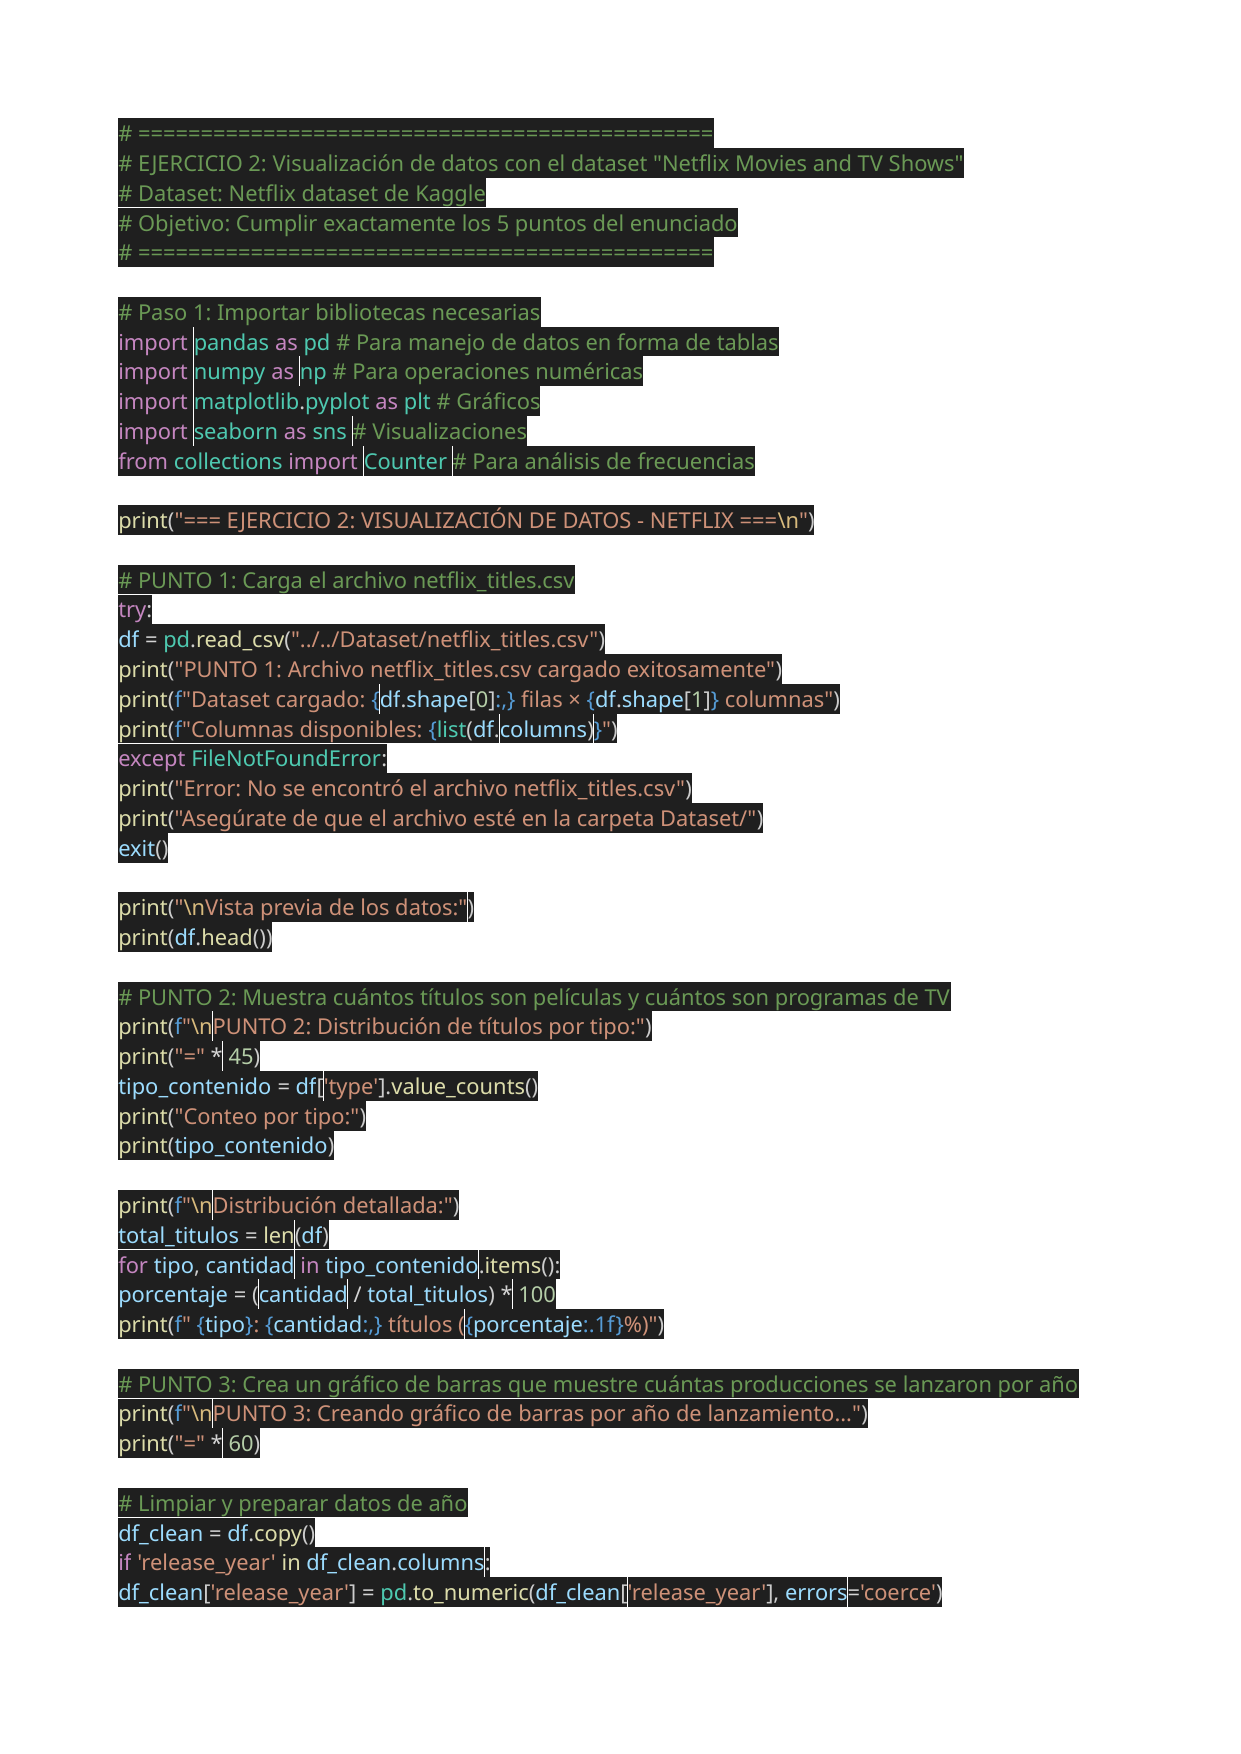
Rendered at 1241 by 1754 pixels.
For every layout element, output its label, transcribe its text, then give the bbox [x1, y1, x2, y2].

text print(f"\nPUNTO 2: Distribución de títulos por tipo:") [118, 1011, 1122, 1041]
text # EJERCICIO 2: Visualización de datos con el dataset "Netflix Movies and TV Shows" [118, 148, 1122, 178]
text print(tipo_contenido) [118, 1131, 1122, 1160]
text exit() [118, 833, 1122, 863]
text # PUNTO 3: Crea un gráfico de barras que muestre cuántas producciones se lanzaron por año [118, 1369, 1122, 1398]
text print("PUNTO 1: Archivo netflix_titles.csv cargado exitosamente") [118, 654, 1122, 684]
text import matplotlib.pyplot as plt # Gráficos [118, 386, 1122, 416]
text df_clean = df.copy() [118, 1517, 1122, 1547]
text df = pd.read_csv("../../Dataset/netflix_titles.csv") [118, 624, 1122, 654]
text # Objetivo: Cumplir exactamente los 5 puntos del enunciado [118, 207, 1122, 237]
text tipo_contenido = df['type'].value_counts() [118, 1071, 1122, 1101]
text print(f"Columnas disponibles: {list(df.columns)}") [118, 714, 1122, 743]
text print(f"Dataset cargado: {df.shape[0]:,} filas × {df.shape[1]} columnas") [118, 684, 1122, 714]
text import numpy as np # Para operaciones numéricas [118, 356, 1122, 386]
text if 'release_year' in df_clean.columns: [118, 1547, 1122, 1577]
text total_titulos = len(df) [118, 1220, 1122, 1249]
text import pandas as pd # Para manejo de datos en forma de tablas [118, 327, 1122, 356]
text print("=== EJERCICIO 2: VISUALIZACIÓN DE DATOS - NETFLIX ===\n") [118, 505, 1122, 535]
text except FileNotFoundError: [118, 743, 1122, 773]
text # ============================================== [118, 118, 1122, 148]
text print("Conteo por tipo:") [118, 1101, 1122, 1131]
text print(df.head()) [118, 922, 1122, 952]
text print(f"\nDistribución detallada:") [118, 1190, 1122, 1220]
text # PUNTO 1: Carga el archivo netflix_titles.csv [118, 565, 1122, 594]
text # ============================================== [118, 237, 1122, 267]
text import seaborn as sns # Visualizaciones [118, 416, 1122, 446]
text for tipo, cantidad in tipo_contenido.items(): [118, 1249, 1122, 1279]
text porcentaje = (cantidad / total_titulos) * 100 [118, 1279, 1122, 1309]
text print("=" * 60) [118, 1428, 1122, 1458]
text # Limpiar y preparar datos de año [118, 1488, 1122, 1517]
text from collections import Counter # Para análisis de frecuencias [118, 446, 1122, 476]
text print("=" * 45) [118, 1041, 1122, 1071]
text print(f"\nPUNTO 3: Creando gráfico de barras por año de lanzamiento...") [118, 1398, 1122, 1428]
text print("Asegúrate de que el archivo esté en la carpeta Dataset/") [118, 803, 1122, 833]
text print("Error: No se encontró el archivo netflix_titles.csv") [118, 773, 1122, 803]
text # Paso 1: Importar bibliotecas necesarias [118, 297, 1122, 327]
text # PUNTO 2: Muestra cuántos títulos son películas y cuántos son programas de TV [118, 982, 1122, 1011]
text df_clean['release_year'] = pd.to_numeric(df_clean['release_year'], errors='coerce') [118, 1577, 1122, 1607]
text # Dataset: Netflix dataset de Kaggle [118, 178, 1122, 207]
text print("\nVista previa de los datos:") [118, 892, 1122, 922]
text try: [118, 594, 1122, 624]
text print(f" {tipo}: {cantidad:,} títulos ({porcentaje:.1f}%)") [118, 1309, 1122, 1339]
